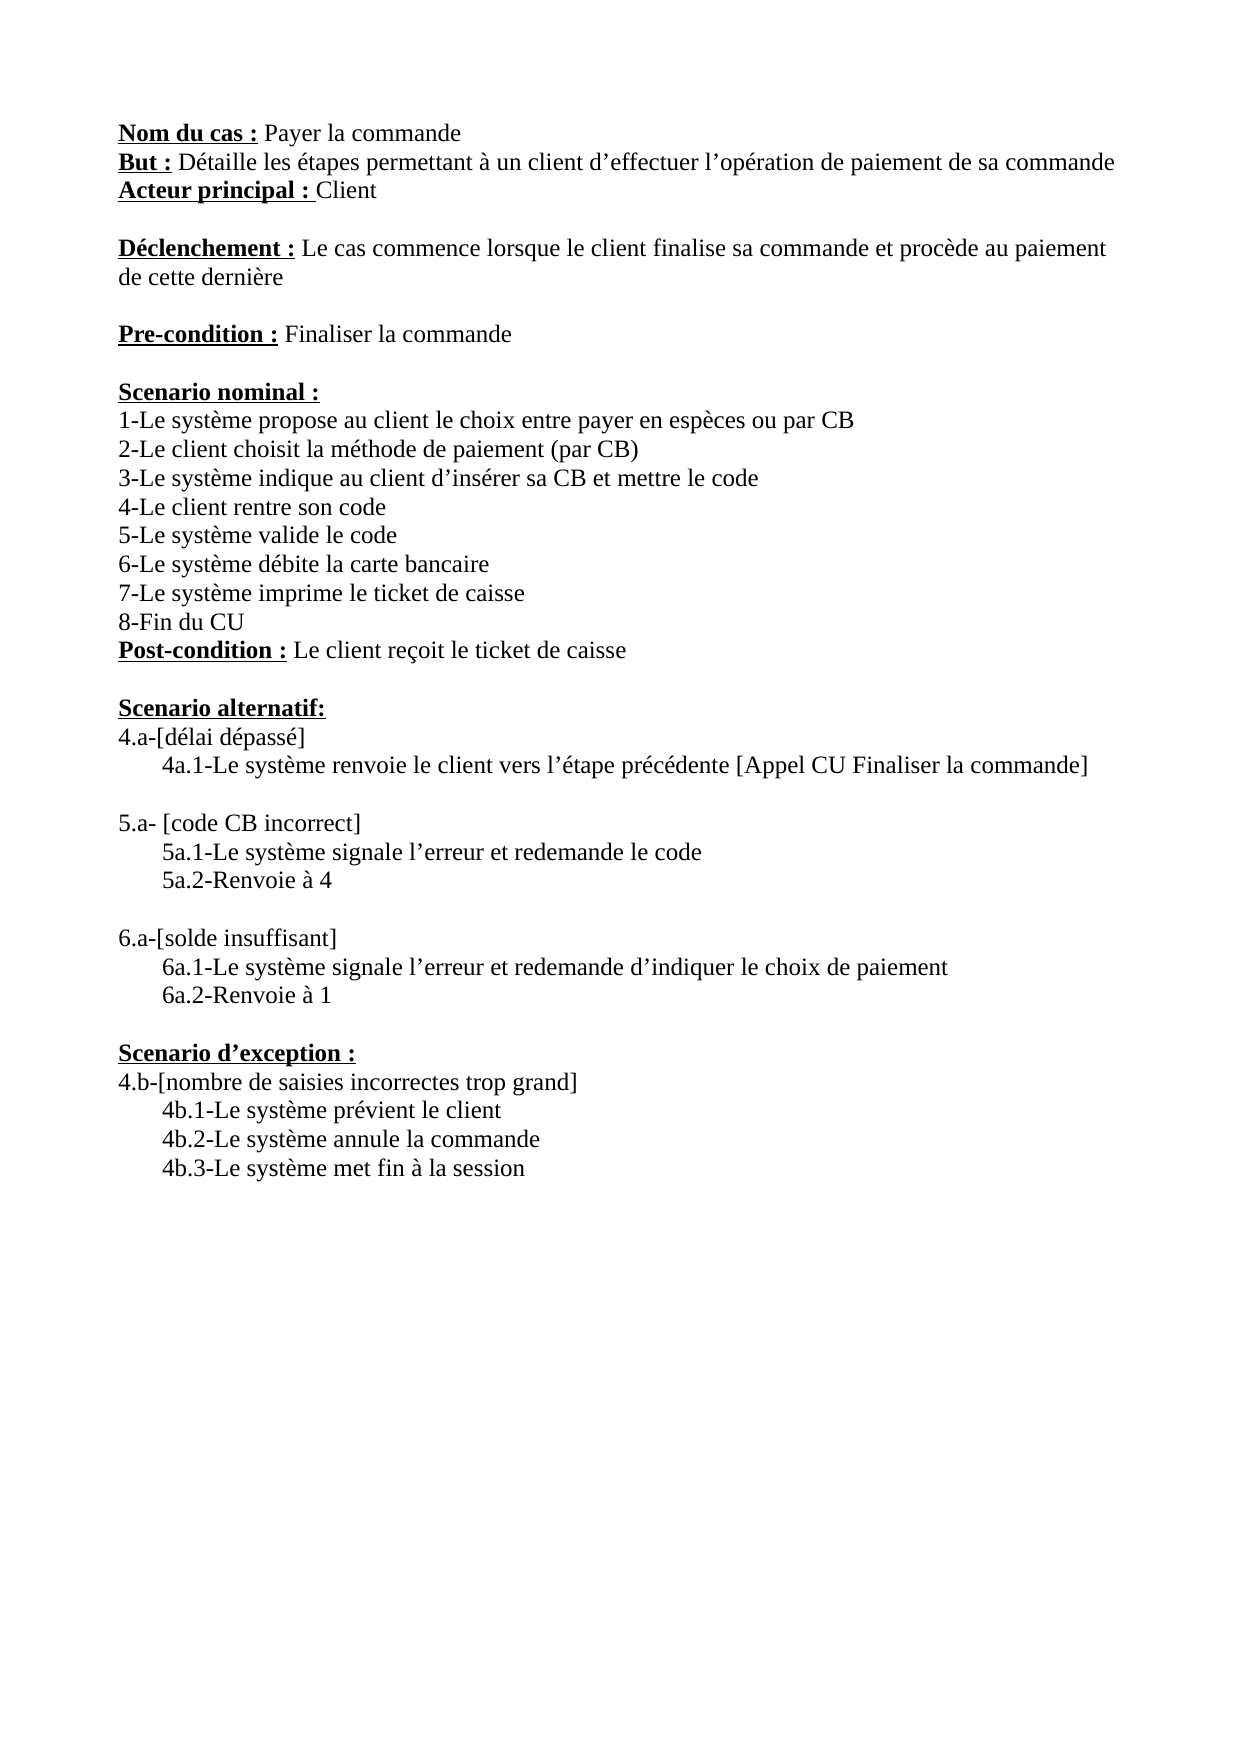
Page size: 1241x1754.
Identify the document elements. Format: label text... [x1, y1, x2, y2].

text Nom du cas : Payer la commande [118, 118, 1122, 147]
text 6a.2-Renvoie à 1 [118, 981, 1122, 1009]
text 4b.3-Le système met fin à la session [118, 1153, 1122, 1182]
text 3-Le système indique au client d’insérer sa CB et mettre le code [118, 463, 1122, 492]
text Scenario d’exception : [118, 1038, 1122, 1067]
text Pre-condition : Finaliser la commande [118, 319, 1122, 348]
text But : Détaille les étapes permettant à un client d’effectuer l’opération de paiement de sa commande [118, 147, 1122, 176]
text Acteur principal : Client [118, 176, 1122, 204]
text Scenario nominal : [118, 377, 1122, 406]
text 6.a-[solde insuffisant] [118, 923, 1122, 952]
text 4.b-[nombre de saisies incorrectes trop grand] [118, 1067, 1122, 1096]
text 5a.2-Renvoie à 4 [118, 866, 1122, 894]
text 2-Le client choisit la méthode de paiement (par CB) [118, 434, 1122, 463]
text 5.a- [code CB incorrect] [118, 808, 1122, 837]
text 4b.1-Le système prévient le client [118, 1096, 1122, 1124]
text 4b.2-Le système annule la commande [118, 1124, 1122, 1153]
text Scenario alternatif: [118, 693, 1122, 722]
text 8-Fin du CU [118, 607, 1122, 636]
text 6-Le système débite la carte bancaire [118, 549, 1122, 578]
text 1-Le système propose au client le choix entre payer en espèces ou par CB [118, 406, 1122, 434]
text Déclenchement : Le cas commence lorsque le client finalise sa commande et procède au paiement de cette dernière [118, 233, 1122, 291]
text 4a.1-Le système renvoie le client vers l’étape précédente [Appel CU Finaliser la commande] [118, 751, 1122, 779]
text 6a.1-Le système signale l’erreur et redemande d’indiquer le choix de paiement [118, 952, 1122, 981]
text 5a.1-Le système signale l’erreur et redemande le code [118, 837, 1122, 866]
text 7-Le système imprime le ticket de caisse [118, 578, 1122, 607]
text Post-condition : Le client reçoit le ticket de caisse [118, 636, 1122, 664]
text 4-Le client rentre son code [118, 492, 1122, 521]
text 5-Le système valide le code [118, 521, 1122, 549]
text 4.a-[délai dépassé] [118, 722, 1122, 751]
